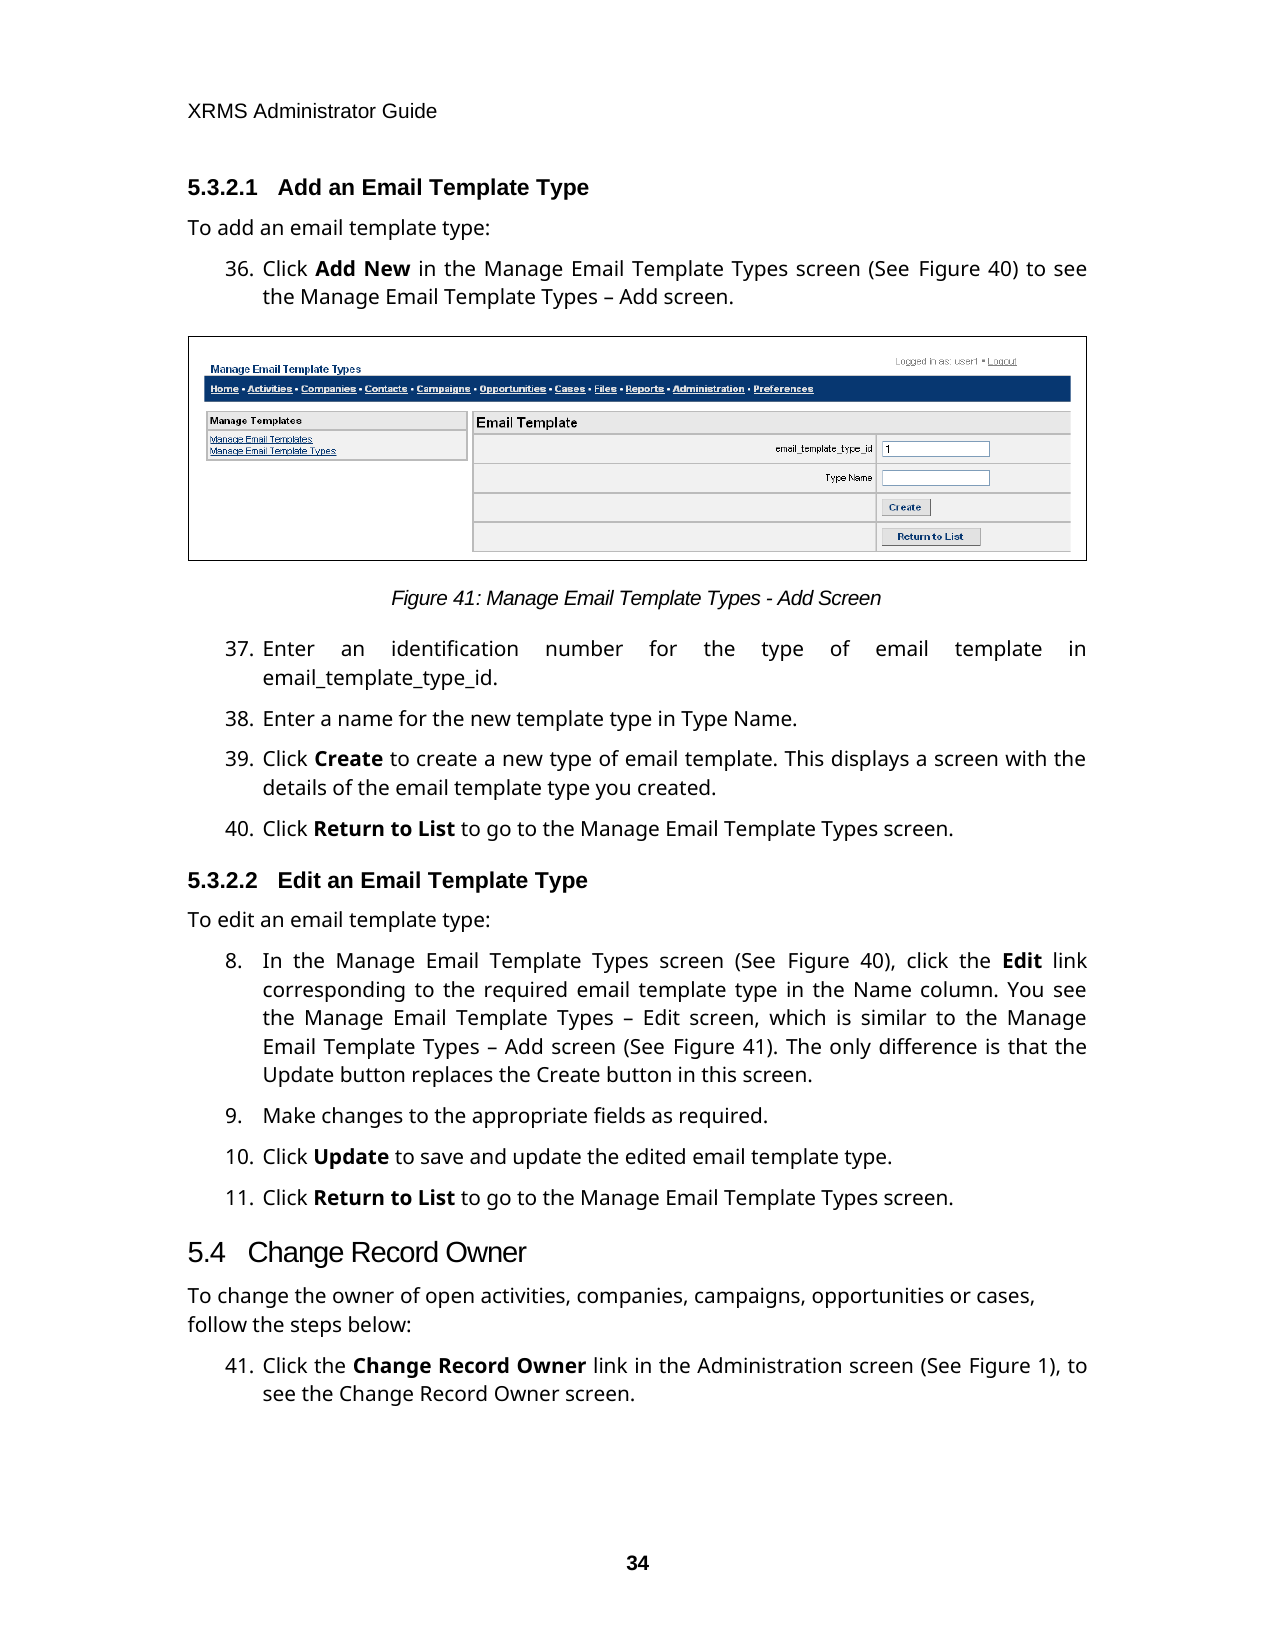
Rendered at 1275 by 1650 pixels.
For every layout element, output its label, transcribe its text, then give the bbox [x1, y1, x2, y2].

subtitle Edit an Email Template Type [187, 867, 1087, 893]
list Enter a name for the new template type in Type Name. [225, 704, 1087, 732]
subtitle Add an Email Template Type [187, 175, 1087, 201]
list Click Update to save and update the edited email template type. [225, 1142, 1087, 1171]
list Click Add New in the Manage Email Template Types screen (See Figure 40) to see the Manage Email Template Types – Add screen. [225, 254, 1087, 311]
list Click Create to create a new type of email template. This displays a screen with the details of the email template type you created. [225, 744, 1087, 801]
picture [204, 345, 1071, 552]
list Enter an identification number for the type of email template in email_template_type_id. [225, 634, 1087, 691]
list Make changes to the appropriate fields as required. [225, 1101, 1087, 1129]
subtitle Change Record Owner [187, 1236, 1087, 1269]
text To change the owner of open activities, companies, campaigns, opportunities or cases, follow the steps below: [187, 1282, 1087, 1338]
list Click the Change Record Owner link in the Administration screen (See Figure 1), to see the Change Record Owner screen. [225, 1351, 1087, 1408]
text Figure 41: Manage Email Template Types - Add Screen [187, 586, 1087, 609]
list Click Return to List to go to the Manage Email Template Types screen. [225, 1183, 1087, 1211]
list In the Manage Email Template Types screen (See Figure 40), click the Edit link corresponding to the required email template type in the Name column. You see the Manage Email Template Types – Edit screen, which is similar to the Manage Email Template Types – Add screen (See Figure 41). The only difference is that the Update button replaces the Create button in this screen. [225, 946, 1087, 1089]
text To edit an email template type: [187, 906, 1087, 934]
list Click Return to List to go to the Manage Email Template Types screen. [225, 814, 1087, 842]
text To add an email template type: [187, 213, 1087, 242]
